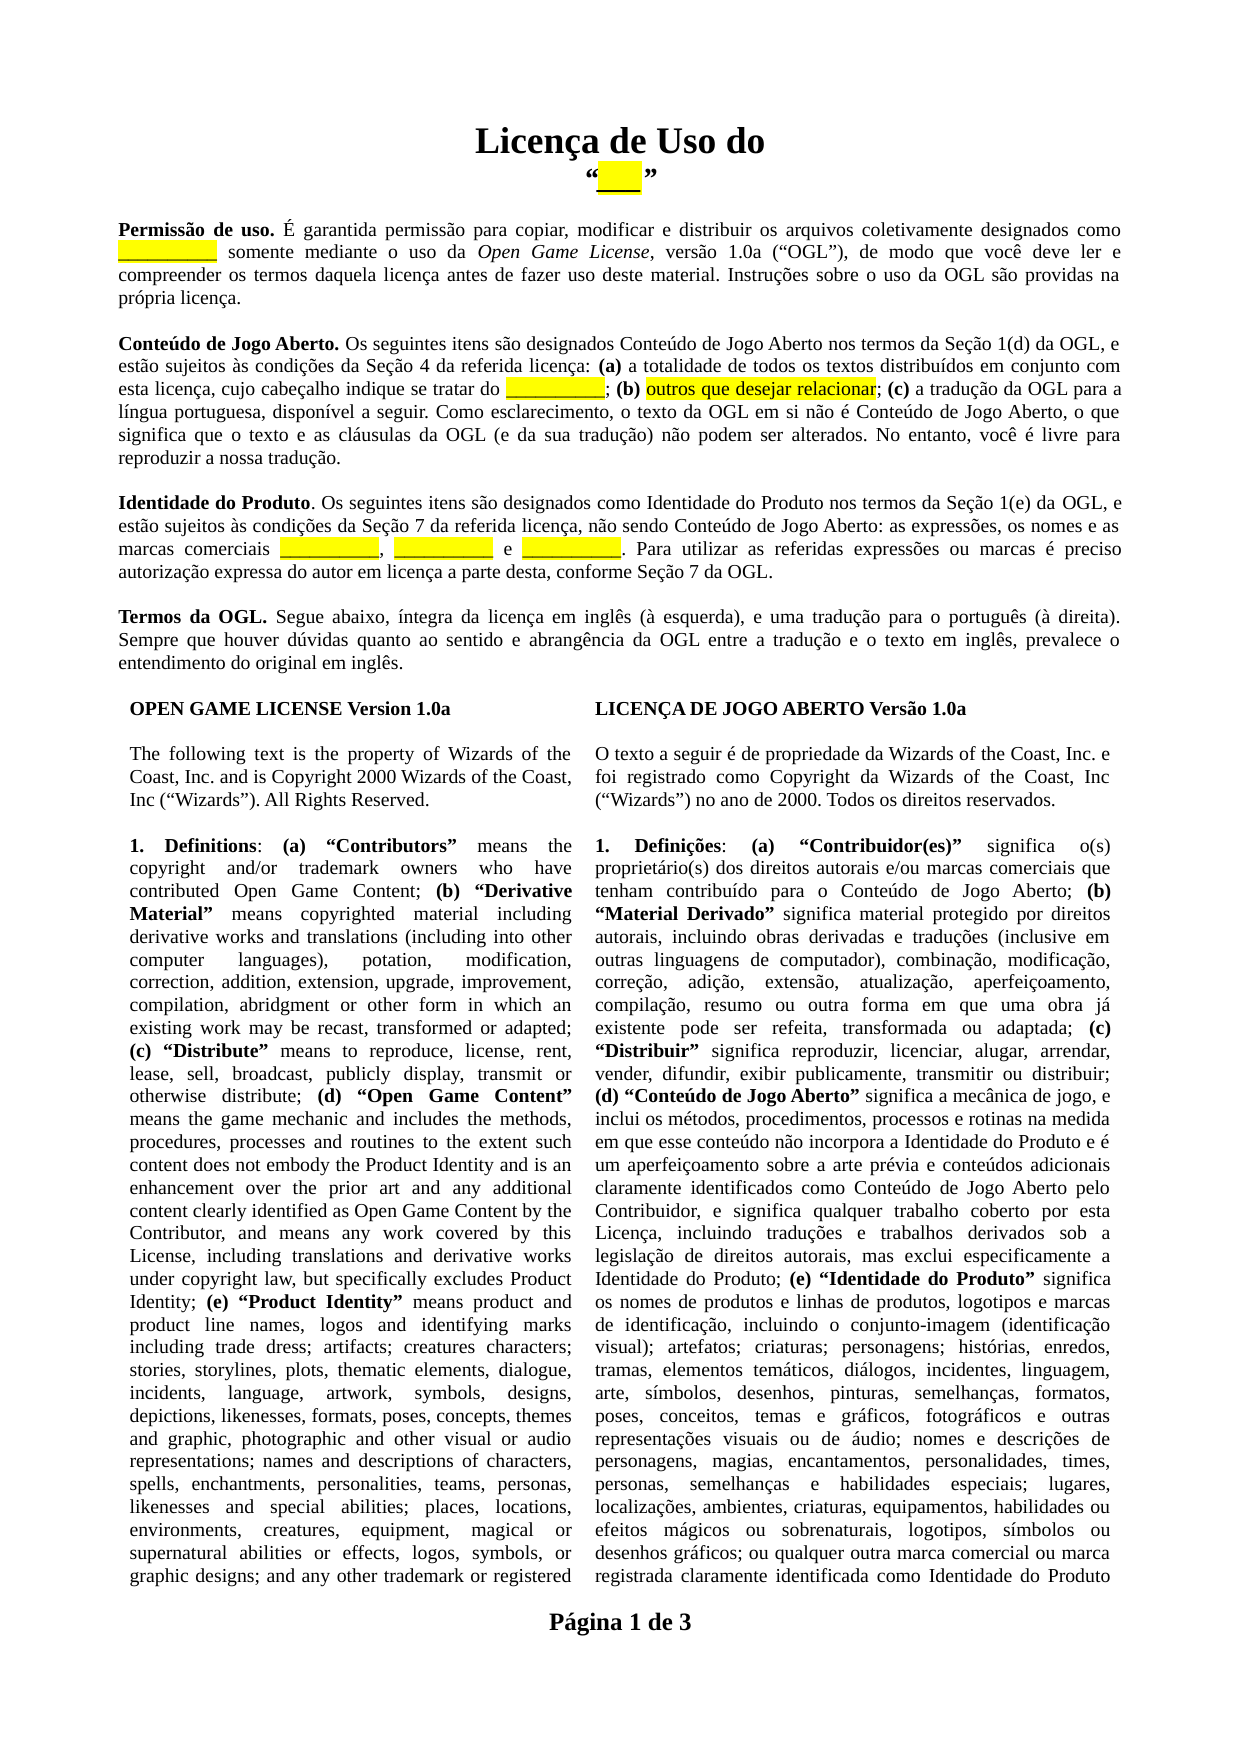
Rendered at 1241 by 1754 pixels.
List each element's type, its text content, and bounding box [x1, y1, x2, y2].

text Licença de Uso do [118, 118, 1122, 161]
table_header LICENÇA DE JOGO ABERTO Versão 1.0a O texto a seguir é de propriedade da Wizards of the Coast, Inc. e foi registrado como Copyright da Wizards of the Coast, Inc (“Wizards”) no ano de 2000. Todos os direitos reservados. [584, 697, 1122, 833]
text “___” [118, 161, 1122, 195]
text Conteúdo de Jogo Aberto. Os seguintes itens são designados Conteúdo de Jogo Aberto nos termos da Seção 1(d) da OGL, e estão sujeitos às condições da Seção 4 da referida licença: (a) a totalidade de todos os textos distribuídos em conjunto com esta licença, cujo cabeçalho indique se tratar do __________; (b) outros que desejar relacionar; (c) a tradução da OGL para a língua portuguesa, disponível a seguir. Como esclarecimento, o texto da OGL em si não é Conteúdo de Jogo Aberto, o que significa que o texto e as cláusulas da OGL (e da sua tradução) não podem ser alterados. No entanto, você é livre para reproduzir a nossa tradução. [118, 332, 1122, 468]
text Permissão de uso. É garantida permissão para copiar, modificar e distribuir os arquivos coletivamente designados como __________ somente mediante o uso da Open Game License, versão 1.0a (“OGL”), de modo que você deve ler e compreender os termos daquela licença antes de fazer uso deste material. Instruções sobre o uso da OGL são providas na própria licença. [118, 218, 1122, 309]
table_cell 1. Definições: (a) “Contribuidor(es)” significa o(s) proprietário(s) dos direitos autorais e/ou marcas comerciais que tenham contribuído para o Conteúdo de Jogo Aberto; (b) “Material Derivado” significa material protegido por direitos autorais, incluindo obras derivadas e traduções (inclusive em outras linguagens de computador), combinação, modificação, correção, adição, extensão, atualização, aperfeiçoamento, compilação, resumo ou outra forma em que uma obra já existente pode ser refeita, transformada ou adaptada; (c) “Distribuir” significa reproduzir, licenciar, alugar, arrendar, vender, difundir, exibir publicamente, transmitir ou distribuir; (d) “Conteúdo de Jogo Aberto” significa a mecânica de jogo, e inclui os métodos, procedimentos, processos e rotinas na medida em que esse conteúdo não incorpora a Identidade do Produto e é um aperfeiçoamento sobre a arte prévia e conteúdos adicionais claramente identificados como Conteúdo de Jogo Aberto pelo Contribuidor, e significa qualquer trabalho coberto por esta Licença, incluindo traduções e trabalhos derivados sob a legislação de direitos autorais, mas exclui especificamente a Identidade do Produto; (e) “Identidade do Produto” significa os nomes de produtos e linhas de produtos, logotipos e marcas de identificação, incluindo o conjunto-imagem (identificação visual); artefatos; criaturas; personagens; histórias, enredos, tramas, elementos temáticos, diálogos, incidentes, linguagem, arte, símbolos, desenhos, pinturas, semelhanças, formatos, poses, conceitos, temas e gráficos, fotográficos e outras representações visuais ou de áudio; nomes e descrições de personagens, magias, encantamentos, personalidades, times, personas, semelhanças e habilidades especiais; lugares, localizações, ambientes, criaturas, equipamentos, habilidades ou efeitos mágicos ou sobrenaturais, logotipos, símbolos ou desenhos gráficos; ou qualquer outra marca comercial ou marca registrada claramente identificada como Identidade do Produto [584, 834, 1122, 1586]
table_header OPEN GAME LICENSE Version 1.0a The following text is the property of Wizards of the Coast, Inc. and is Copyright 2000 Wizards of the Coast, Inc (“Wizards”). All Rights Reserved. [118, 697, 583, 833]
text Termos da OGL. Segue abaixo, íntegra da licença em inglês (à esquerda), e uma tradução para o português (à direita). Sempre que houver dúvidas quanto ao sentido e abrangência da OGL entre a tradução e o texto em inglês, prevalece o entendimento do original em inglês. [118, 605, 1122, 674]
text Identidade do Produto. Os seguintes itens são designados como Identidade do Produto nos termos da Seção 1(e) da OGL, e estão sujeitos às condições da Seção 7 da referida licença, não sendo Conteúdo de Jogo Aberto: as expressões, os nomes e as marcas comerciais __________, __________ e __________. Para utilizar as referidas expressões ou marcas é preciso autorização expressa do autor em licença a parte desta, conforme Seção 7 da OGL. [118, 491, 1122, 583]
table_cell 1. Definitions: (a) “Contributors” means the copyright and/or trademark owners who have contributed Open Game Content; (b) “Derivative Material” means copyrighted material including derivative works and translations (including into other computer languages), potation, modification, correction, addition, extension, upgrade, improvement, compilation, abridgment or other form in which an existing work may be recast, transformed or adapted; (c) “Distribute” means to reproduce, license, rent, lease, sell, broadcast, publicly display, transmit or otherwise distribute; (d) “Open Game Content” means the game mechanic and includes the methods, procedures, processes and routines to the extent such content does not embody the Product Identity and is an enhancement over the prior art and any additional content clearly identified as Open Game Content by the Contributor, and means any work covered by this License, including translations and derivative works under copyright law, but specifically excludes Product Identity; (e) “Product Identity” means product and product line names, logos and identifying marks including trade dress; artifacts; creatures characters; stories, storylines, plots, thematic elements, dialogue, incidents, language, artwork, symbols, designs, depictions, likenesses, formats, poses, concepts, themes and graphic, photographic and other visual or audio representations; names and descriptions of characters, spells, enchantments, personalities, teams, personas, likenesses and special abilities; places, locations, environments, creatures, equipment, magical or supernatural abilities or effects, logos, symbols, or graphic designs; and any other trademark or registered [118, 834, 583, 1586]
